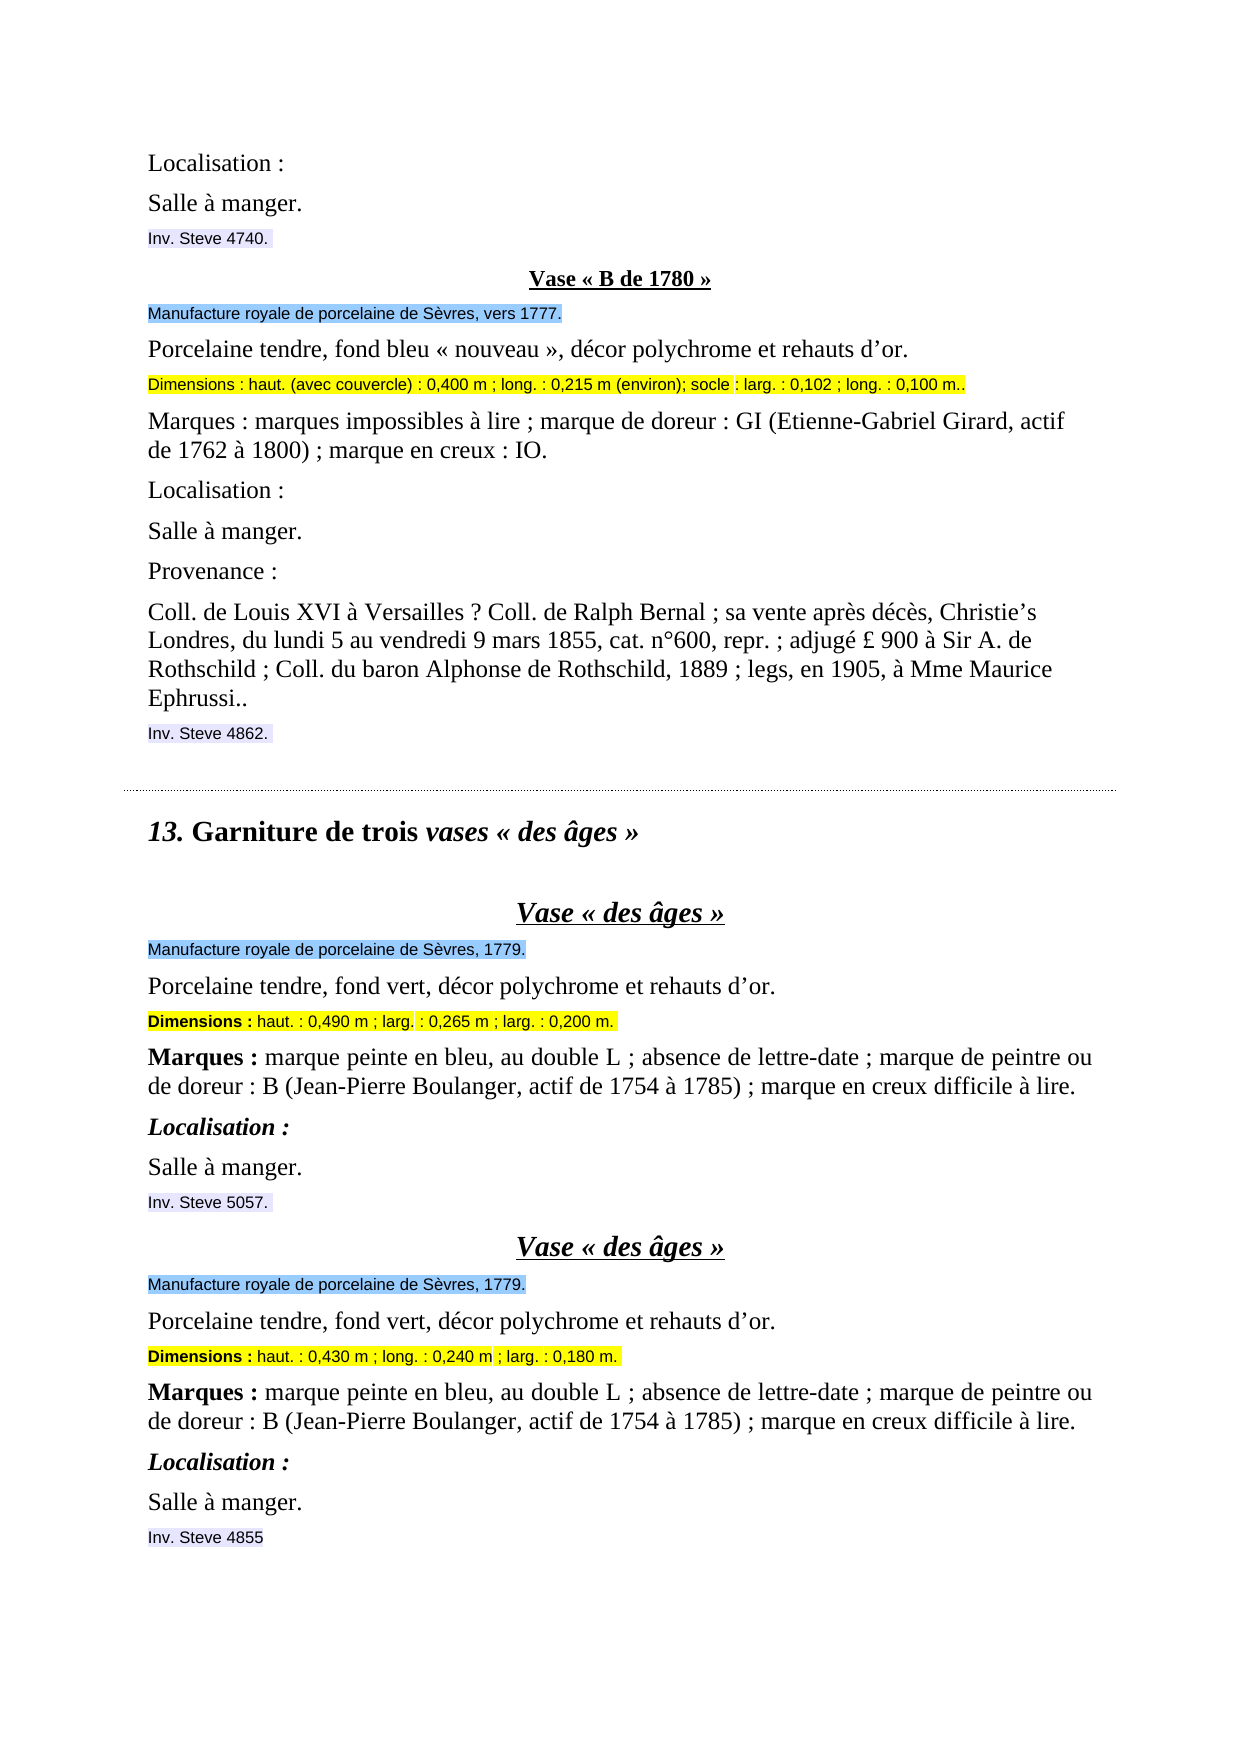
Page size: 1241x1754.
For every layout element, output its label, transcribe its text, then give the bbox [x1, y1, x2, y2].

text Marques : marque peinte en bleu, au double L ; absence de lettre-date ; marque de peintre ou de doreur : B (Jean-Pierre Boulanger, actif de 1754 à 1785) ; marque en creux difficile à lire. [148, 1042, 1093, 1100]
text Manufacture royale de porcelaine de Sèvres, 1779. [526, 1275, 1093, 1294]
text Marques : marques impossibles à lire ; marque de doreur : GI (Etienne-Gabriel Girard, actif de 1762 à 1800) ; marque en creux : IO. [148, 406, 1093, 463]
text Localisation : [148, 148, 1093, 176]
text Localisation : [148, 1447, 1093, 1475]
text Manufacture royale de porcelaine de Sèvres, 1779. [526, 940, 1093, 959]
text Provenance : [148, 556, 1093, 585]
text Dimensions : haut. : 0,490 m ; larg. : 0,265 m ; larg. : 0,200 m. [618, 1011, 1093, 1031]
subtitle Garniture de trois vases « des âges » [124, 790, 1116, 871]
text Salle à manger. [148, 188, 1093, 217]
text Salle à manger. [148, 1487, 1093, 1516]
text Localisation : [148, 1112, 1093, 1140]
text Porcelaine tendre, fond vert, décor polychrome et rehauts d’or. [148, 1306, 1093, 1334]
text Inv. Steve 5057. [273, 1193, 1093, 1212]
text Manufacture royale de porcelaine de Sèvres, vers 1777. [562, 304, 1093, 323]
text Inv. Steve 4740. [273, 229, 1093, 248]
text Dimensions : haut. (avec couvercle) : 0,400 m ; long. : 0,215 m (environ); socle : larg. : 0,102 ; long. : 0,100 m.. [965, 375, 1093, 394]
text Salle à manger. [148, 1152, 1093, 1181]
text Salle à manger. [148, 516, 1093, 544]
text Porcelaine tendre, fond bleu « nouveau », décor polychrome et rehauts d’or. [148, 334, 1093, 363]
text Dimensions : haut. : 0,430 m ; long. : 0,240 m ; larg. : 0,180 m. [622, 1346, 1093, 1366]
text Marques : marque peinte en bleu, au double L ; absence de lettre-date ; marque de peintre ou de doreur : B (Jean-Pierre Boulanger, actif de 1754 à 1785) ; marque en creux difficile à lire. [148, 1377, 1093, 1435]
subtitle Vase « des âges » [148, 895, 1093, 928]
subtitle Vase « des âges » [148, 1229, 1093, 1263]
text Localisation : [148, 475, 1093, 504]
text Coll. de Louis XVI à Versailles ? Coll. de Ralph Bernal ; sa vente après décès, Christie’s Londres, du lundi 5 au vendredi 9 mars 1855, cat. n°600, repr. ; adjugé £ 900 à Sir A. de Rothschild ; Coll. du baron Alphonse de Rothschild, 1889 ; legs, en 1905, à Mme Maurice Ephrussi.. [148, 597, 1093, 712]
text Porcelaine tendre, fond vert, décor polychrome et rehauts d’or. [148, 971, 1093, 1000]
text Inv. Steve 4862. [273, 724, 1093, 743]
subtitle Vase « B de 1780 » [148, 266, 1093, 292]
text Inv. Steve 4855 [263, 1528, 1093, 1547]
